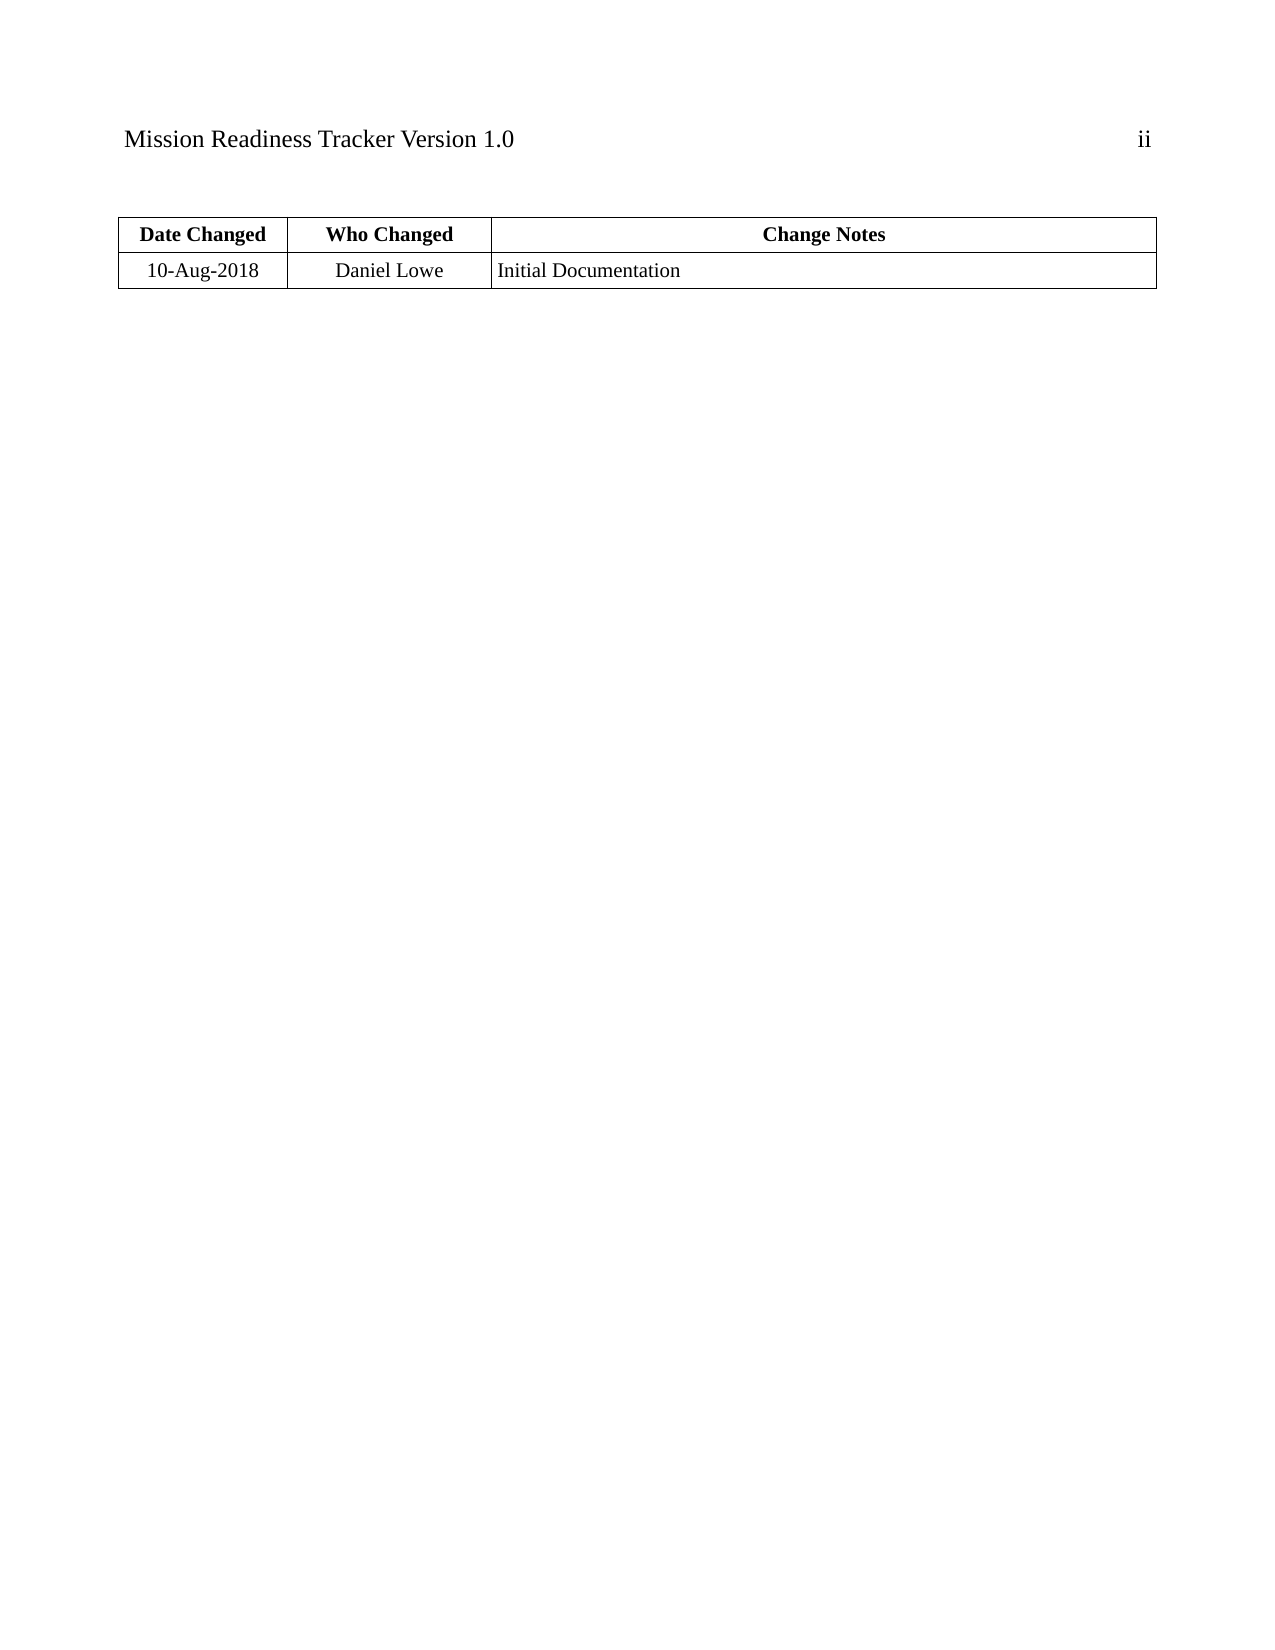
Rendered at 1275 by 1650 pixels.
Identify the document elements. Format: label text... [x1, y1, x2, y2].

table_header Change Notes [492, 218, 1156, 252]
table_header Who Changed [288, 218, 491, 252]
table_header Date Changed [119, 218, 287, 252]
table_cell Daniel Lowe [288, 253, 491, 288]
table_cell 10-Aug-2018 [119, 253, 287, 288]
table_cell Initial Documentation [492, 253, 1156, 288]
